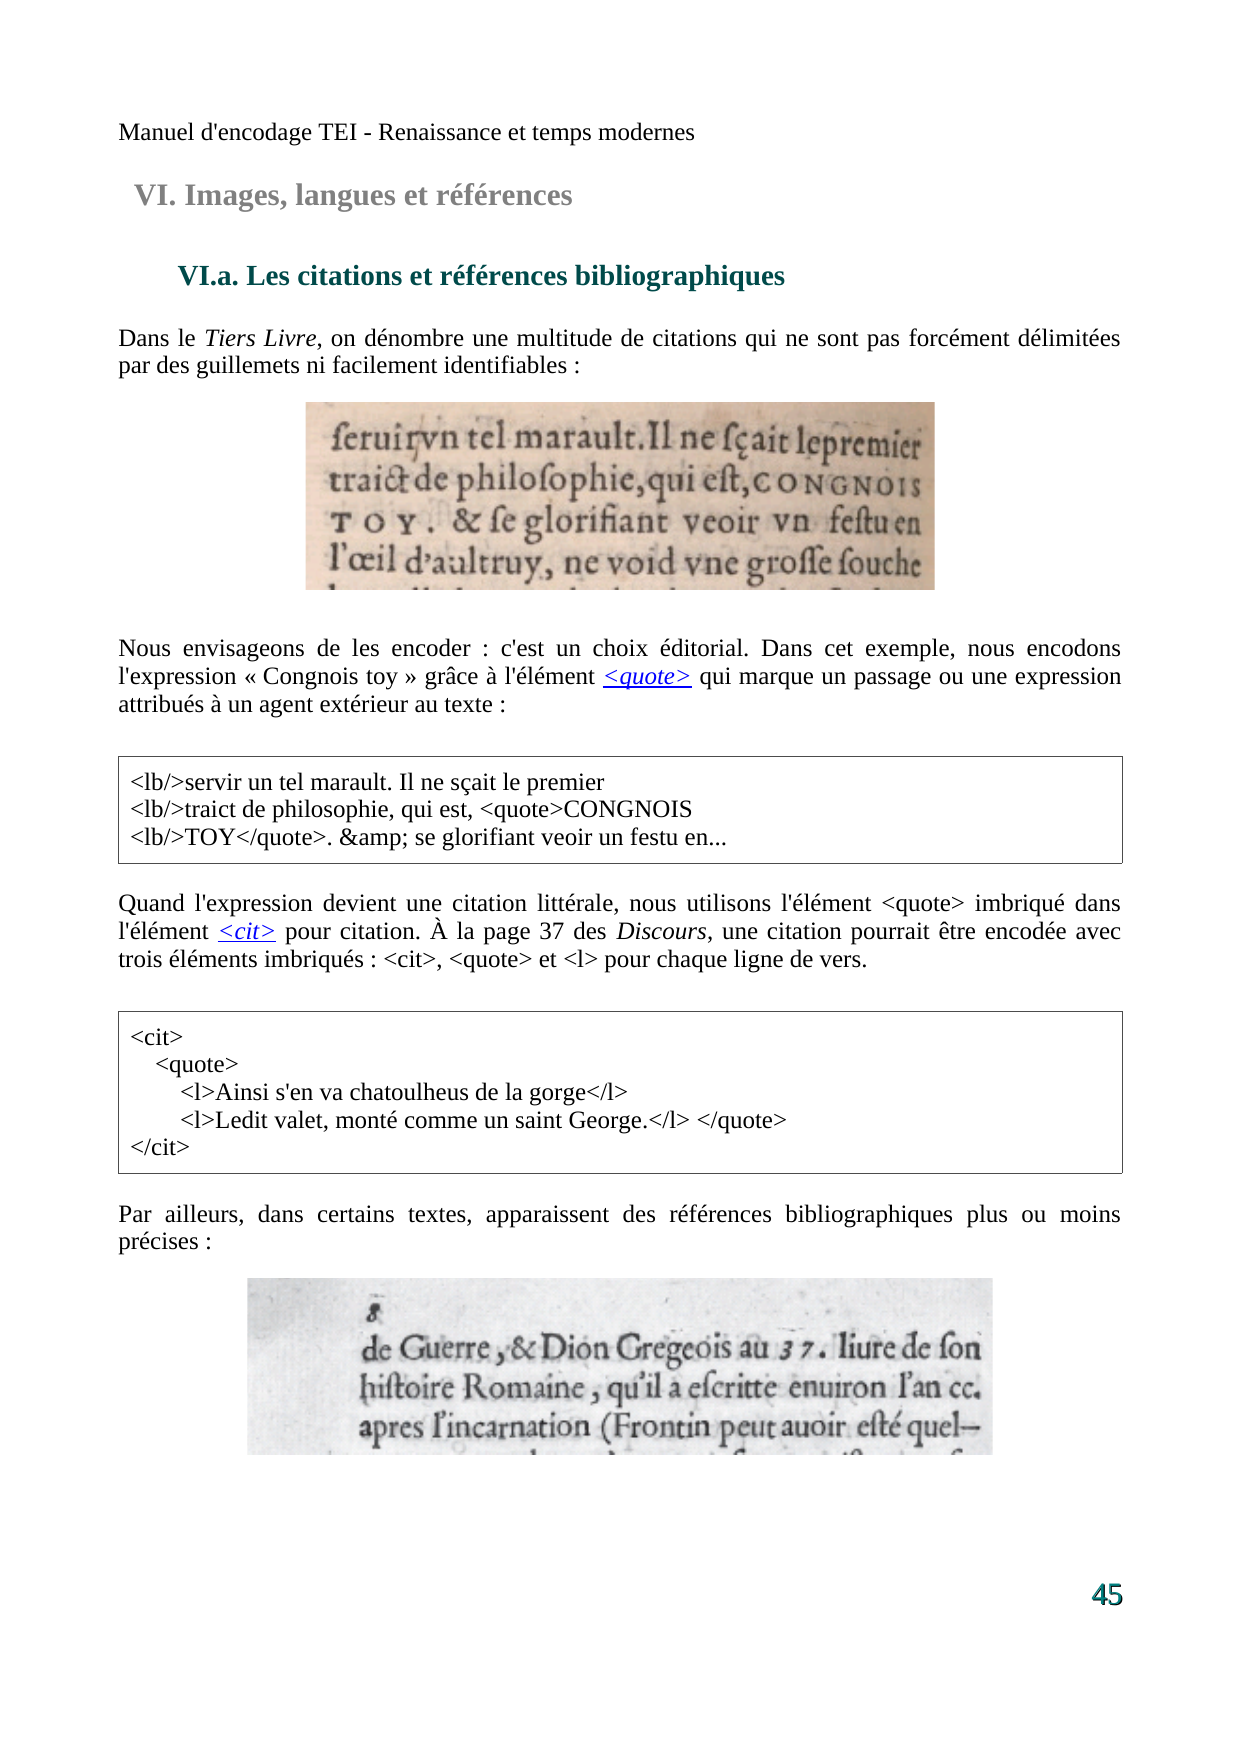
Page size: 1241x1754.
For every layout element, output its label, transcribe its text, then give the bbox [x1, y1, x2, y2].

table_header <citcit> <quote> <ll>Ainsi s'en va chatoulheus de la gorge</l> <l>Ledit valet, monté comme un saint George.</l> </quote> </cit> [119, 1012, 1122, 1173]
picture [247, 1278, 993, 1455]
title Les citations et références bibliographiques [177, 259, 1122, 291]
table_header <lblb/>servir un tel marault. Il ne sçait le premier <lb/>traict de philosophie, qui est, <quotequote>CONGNOIS <lb/>TOY</quote>. &amp; se glorifiant veoir un festu en... [119, 757, 1122, 863]
text Nous envisageons de les encoder : c'est un choix éditorial. Dans cet exemple, nous encodons l'expression « Congnois toy » grâce à l'élément <quote> qui marque un passage ou une expression attribués à un agent extérieur au texte : [118, 634, 1122, 718]
picture [305, 402, 935, 590]
text Quand l'expression devient une citation littérale, nous utilisons l'élément <quote> imbriqué dans l'élément <cit> pour citation. À la page 37 des Discours, une citation pourrait être encodée avec trois éléments imbriqués : <cit>, <quote> et <l> pour chaque ligne de vers. [118, 889, 1122, 972]
title Images, langues et références [118, 177, 1122, 212]
text Par ailleurs, dans certains textes, apparaissent des références bibliographiques plus ou moins précises : [118, 1200, 1122, 1255]
text Dans le Tiers Livre, on dénombre une multitude de citations qui ne sont pas forcément délimitées par des guillemets ni facilement identifiables : [118, 324, 1122, 379]
